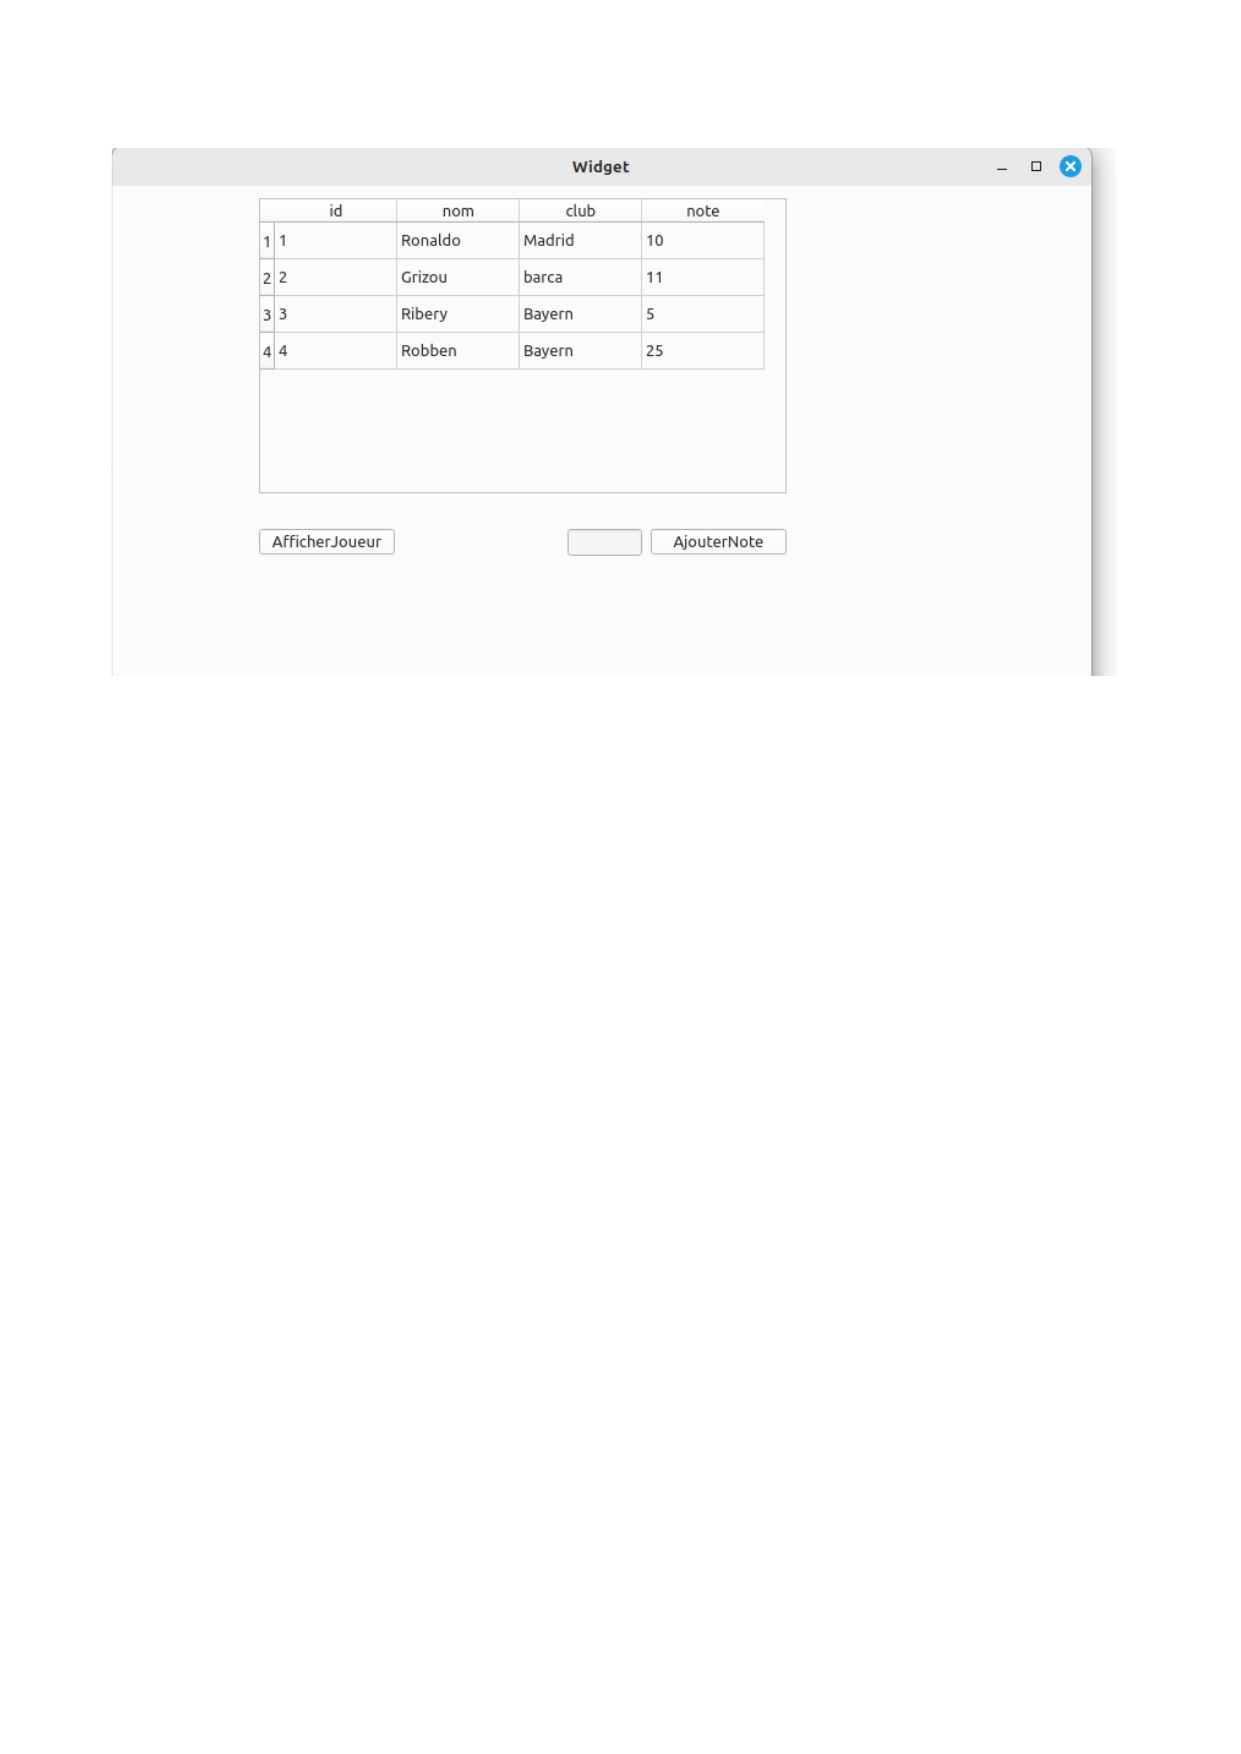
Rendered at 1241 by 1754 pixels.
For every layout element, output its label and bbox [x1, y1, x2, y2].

picture [111, 148, 1116, 676]
